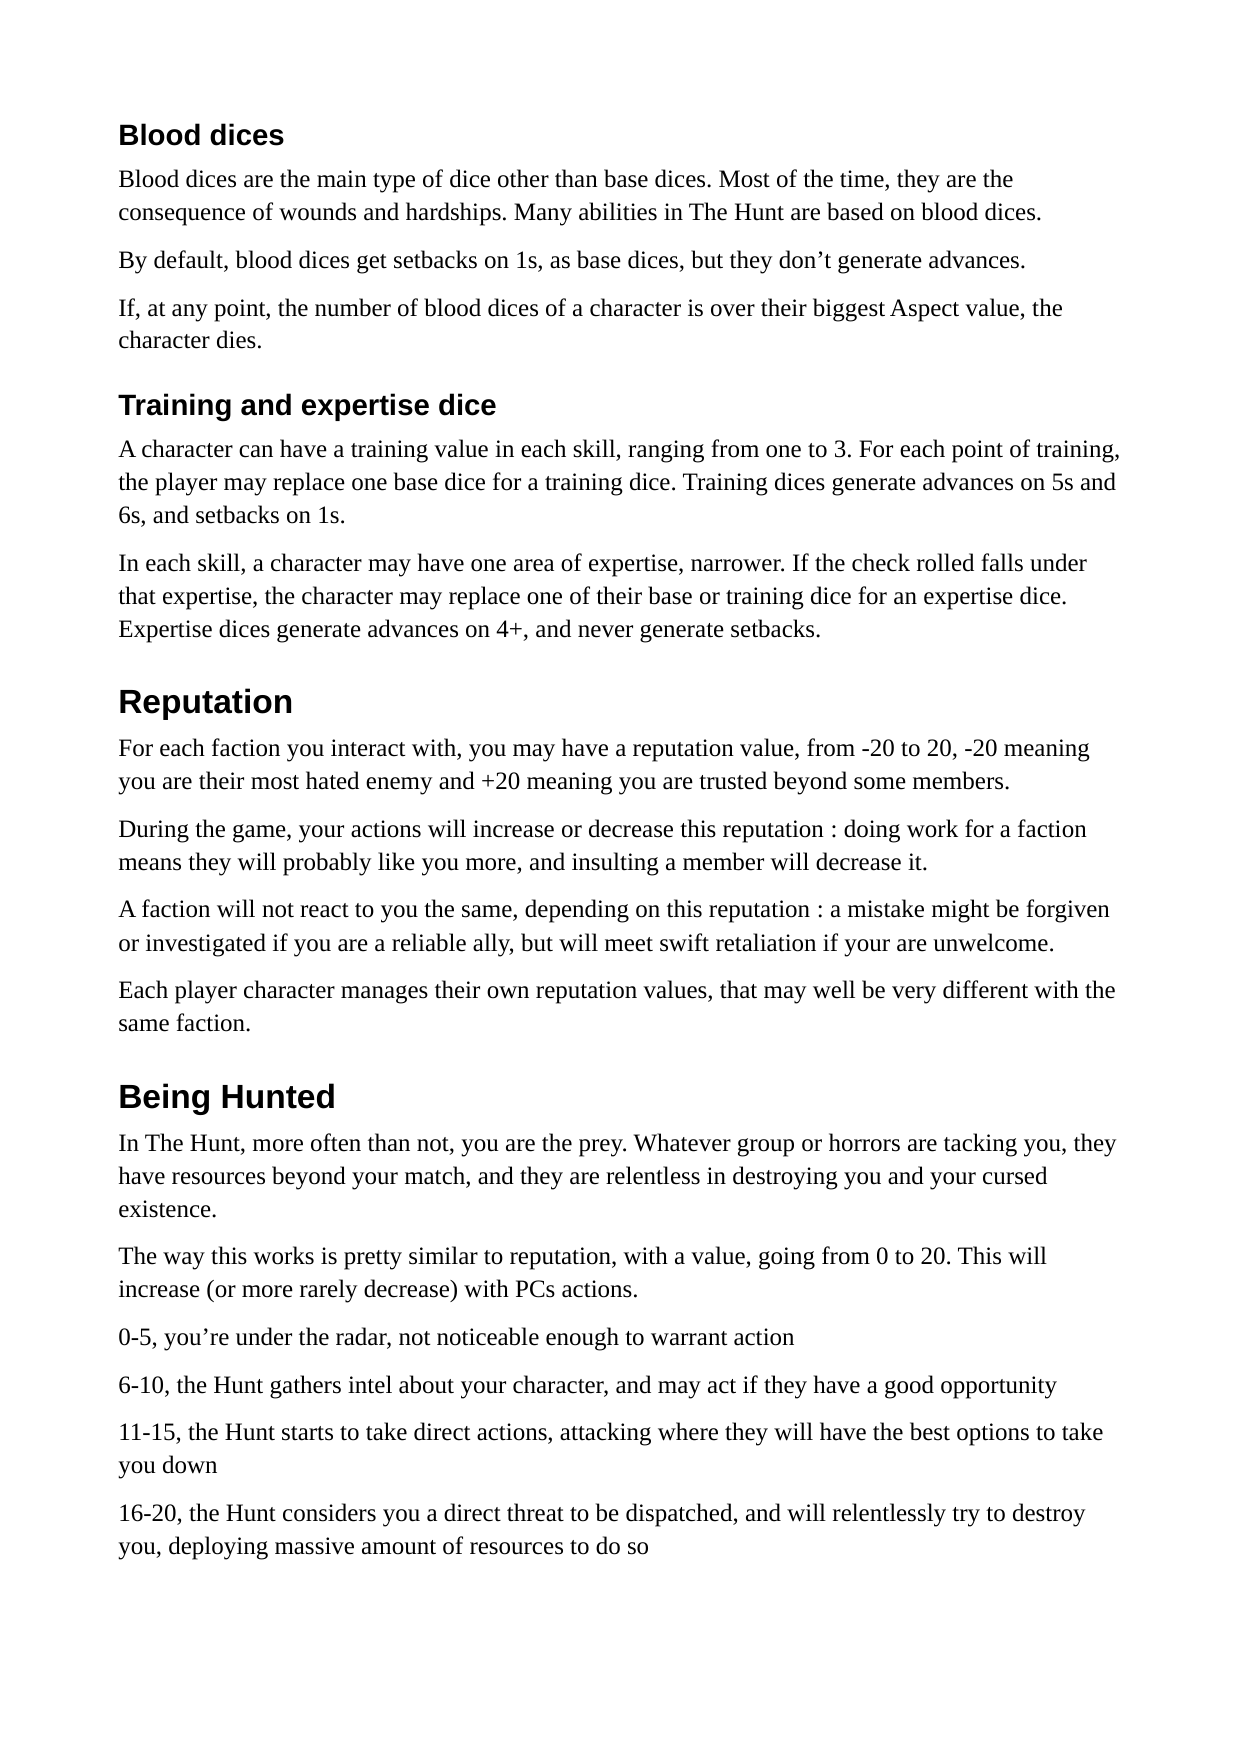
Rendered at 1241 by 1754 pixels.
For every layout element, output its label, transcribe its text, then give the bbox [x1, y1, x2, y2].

subtitle Reputation [118, 682, 1122, 721]
text During the game, your actions will increase or decrease this reputation : doing work for a faction means they will probably like you more, and insulting a member will decrease it. [118, 814, 1122, 876]
text Each player character manages their own reputation values, that may well be very different with the same faction. [118, 975, 1122, 1037]
text The way this works is pretty similar to reputation, with a value, going from 0 to 20. This will increase (or more rarely decrease) with PCs actions. [118, 1241, 1122, 1303]
subtitle Training and expertise dice [118, 388, 1122, 422]
text By default, blood dices get setbacks on 1s, as base dices, but they don’t generate advances. [118, 245, 1122, 274]
text A character can have a training value in each skill, ranging from one to 3. For each point of training, the player may replace one base dice for a training dice. Training dices generate advances on 5s and 6s, and setbacks on 1s. [118, 434, 1122, 529]
text 16-20, the Hunt considers you a direct threat to be dispatched, and will relentlessly try to destroy you, deploying massive amount of resources to do so [118, 1498, 1122, 1560]
text A faction will not react to you the same, depending on this reputation : a mistake might be forgiven or investigated if you are a reliable ally, but will meet swift retaliation if your are unwelcome. [118, 894, 1122, 956]
text If, at any point, the number of blood dices of a character is over their biggest Aspect value, the character dies. [118, 293, 1122, 354]
text Blood dices are the main type of dice other than base dices. Most of the time, they are the consequence of wounds and hardships. Many abilities in The Hunt are based on blood dices. [118, 164, 1122, 226]
text In The Hunt, more often than not, you are the prey. Whatever group or horrors are tacking you, they have resources beyond your match, and they are relentless in destroying you and your cursed existence. [118, 1128, 1122, 1223]
text For each faction you interact with, you may have a reputation value, from -20 to 20, -20 meaning you are their most hated enemy and +20 meaning you are trusted beyond some members. [118, 733, 1122, 795]
text 11-15, the Hunt starts to take direct actions, attacking where they will have the best options to take you down [118, 1417, 1122, 1479]
subtitle Being Hunted [118, 1077, 1122, 1115]
subtitle Blood dices [118, 118, 1122, 152]
text 6-10, the Hunt gathers intel about your character, and may act if they have a good opportunity [118, 1370, 1122, 1398]
text 0-5, you’re under the radar, not noticeable enough to warrant action [118, 1322, 1122, 1351]
text In each skill, a character may have one area of expertise, narrower. If the check rolled falls under that expertise, the character may replace one of their base or training dice for an expertise dice. Expertise dices generate advances on 4+, and never generate setbacks. [118, 548, 1122, 642]
